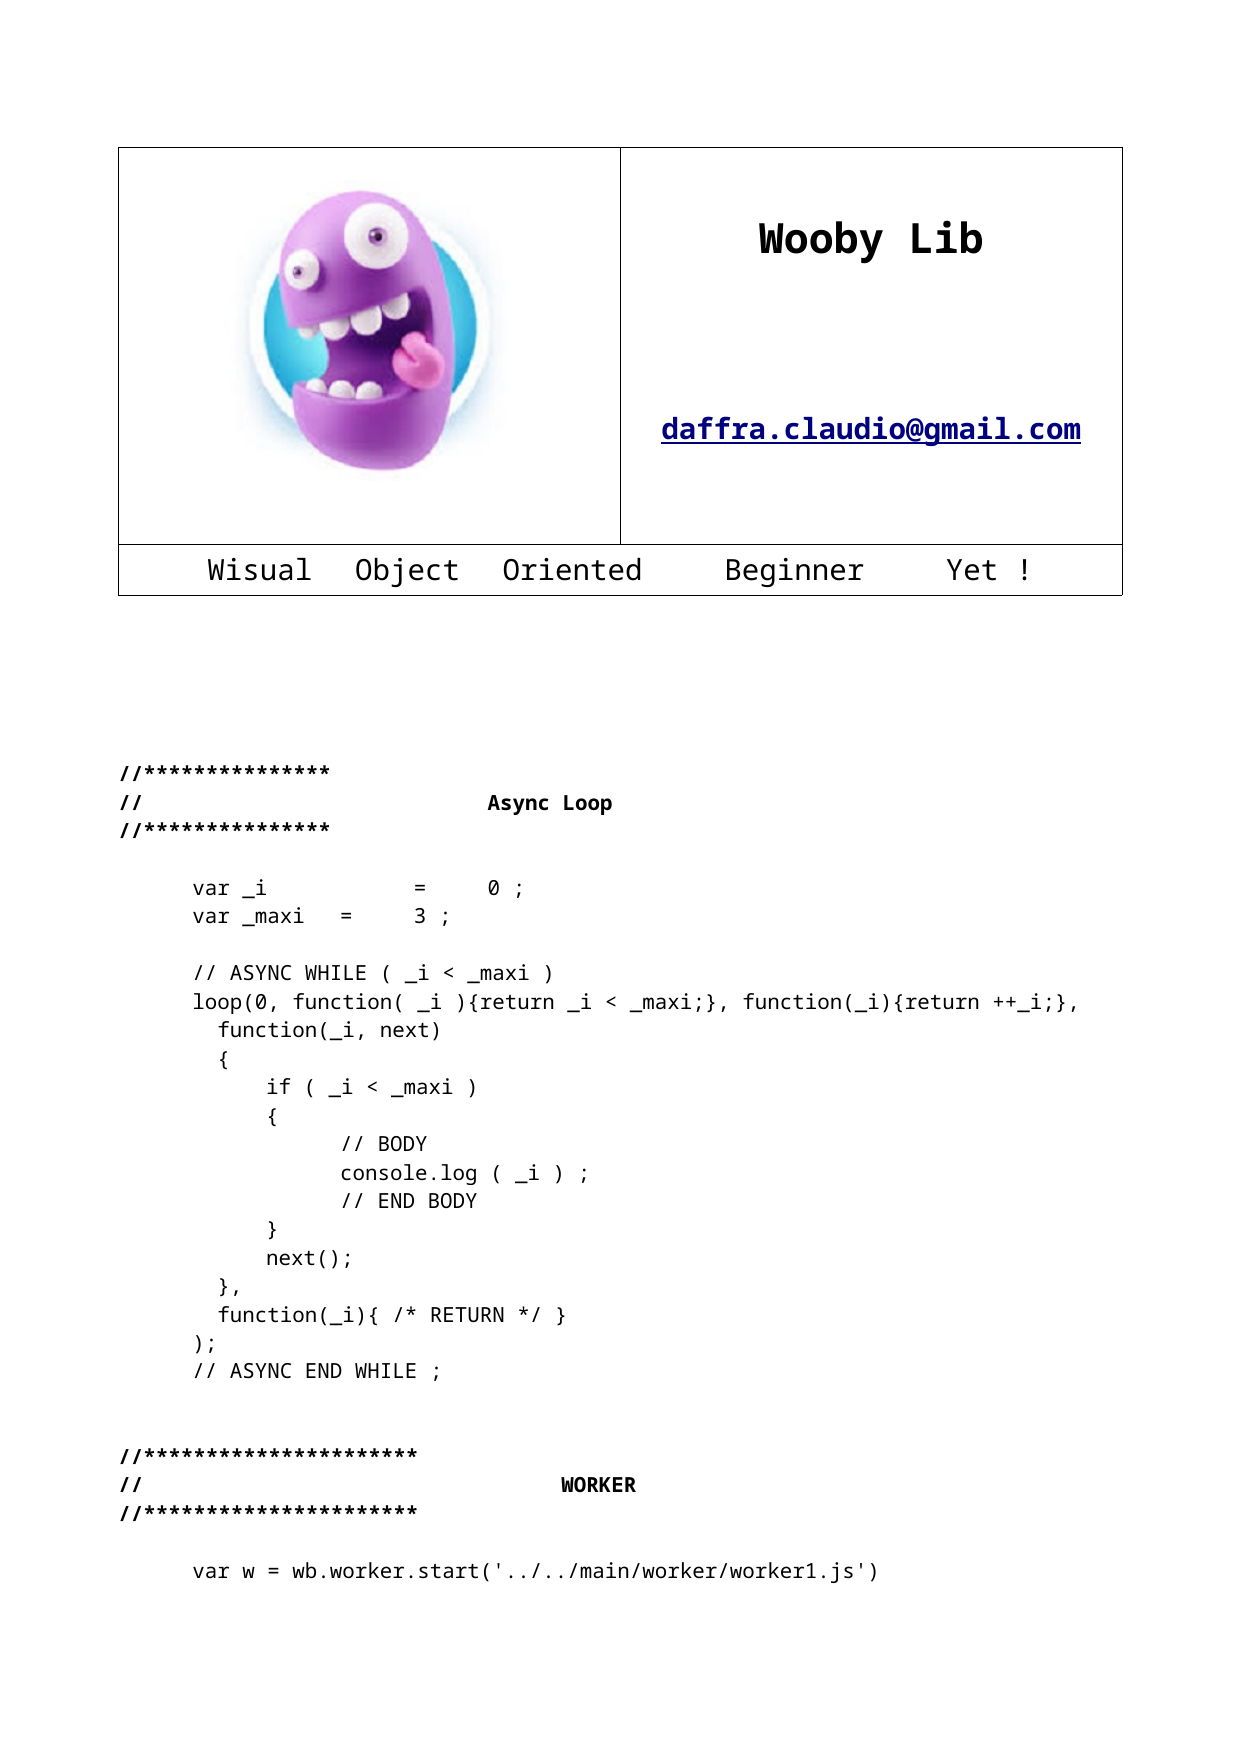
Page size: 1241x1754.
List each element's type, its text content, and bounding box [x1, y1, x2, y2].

table_cell Wisual Object Oriented Beginner Yet ! [119, 545, 1122, 595]
text { [118, 1101, 1122, 1129]
text if ( _i < _maxi ) [118, 1072, 1122, 1101]
text console.log ( _i ) ; [118, 1158, 1122, 1186]
text }, [118, 1271, 1122, 1300]
text // ASYNC WHILE ( _i < _maxi ) [118, 958, 1122, 987]
text // END BODY [118, 1186, 1122, 1214]
text var _i = 0 ; [118, 873, 1122, 902]
text //********************** [118, 1442, 1122, 1470]
text loop(0, function( _i ){return _i < _maxi;}, function(_i){return ++_i;}, [118, 987, 1122, 1015]
text //*************** [118, 759, 1122, 788]
text var w = wb.worker.start('../../main/worker/worker1.js') [118, 1556, 1122, 1584]
text //********************** [118, 1499, 1122, 1527]
text } [118, 1214, 1122, 1243]
text // Async Loop [118, 788, 1122, 816]
picture [219, 180, 519, 481]
text // WORKER [118, 1470, 1122, 1499]
text ); [118, 1328, 1122, 1357]
text { [118, 1044, 1122, 1072]
text // ASYNC END WHILE ; [118, 1357, 1122, 1385]
text next(); [118, 1243, 1122, 1271]
table_header Wooby Lib daffra.claudio@gmail.com [621, 148, 1122, 543]
text function(_i){ /* RETURN */ } [118, 1300, 1122, 1328]
text var _maxi = 3 ; [118, 902, 1122, 930]
text //*************** [118, 816, 1122, 845]
text function(_i, next) [118, 1015, 1122, 1044]
text // BODY [118, 1129, 1122, 1158]
table_header [119, 148, 620, 543]
